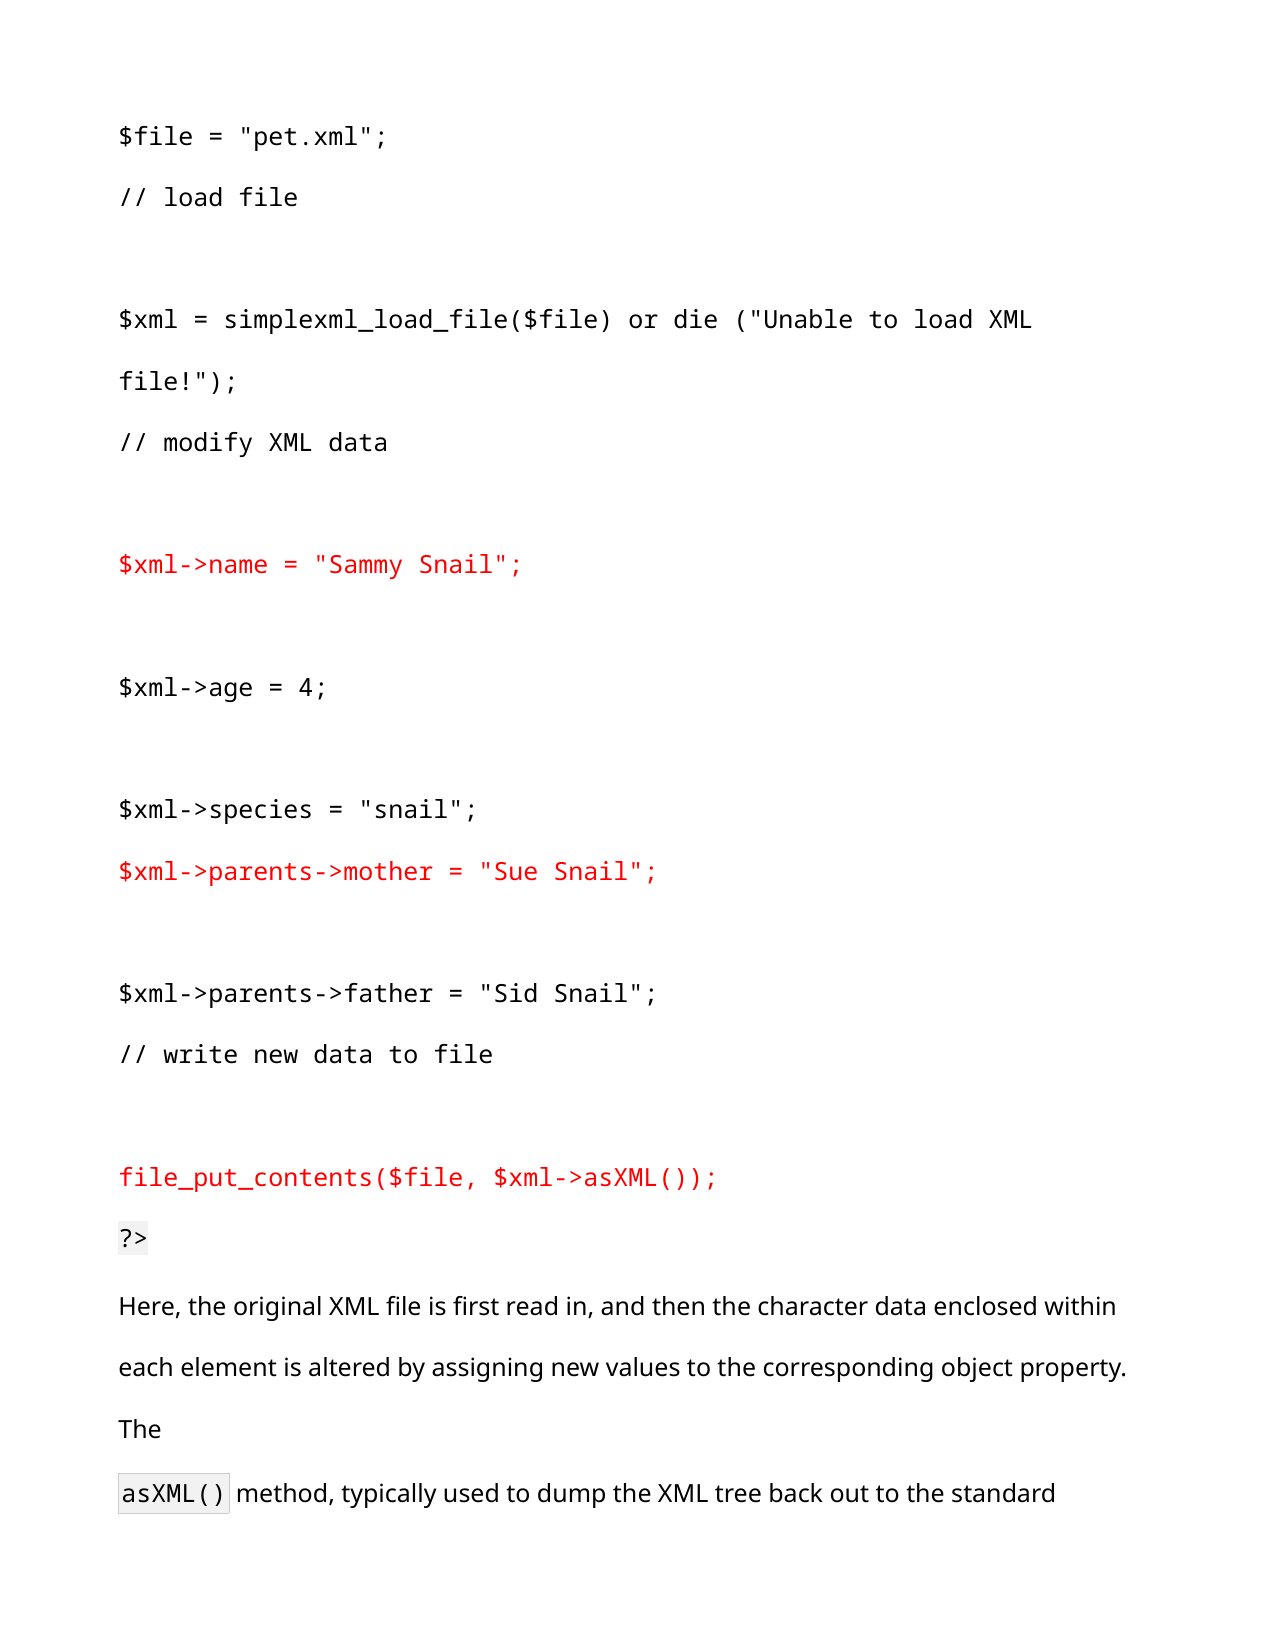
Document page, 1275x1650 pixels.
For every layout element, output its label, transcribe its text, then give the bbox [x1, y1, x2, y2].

text // modify XML data $xml->name = "Sammy Snail"; $xml->age = 4; $xml->species = "snail"; [118, 424, 1157, 826]
text ?> [118, 1221, 1157, 1255]
text // load file $xml = simplexml_load_file($file) or die ("Unable to load XML file!"); [118, 179, 1157, 397]
text Here, the original XML file is first read in, and then the character data enclosed within each element is altered by assigning new values to the corresponding object property. The [118, 1289, 1157, 1445]
text $file = "pet.xml"; [118, 118, 1157, 152]
text asXML() [119, 1474, 229, 1513]
text $xml->parents->mother = "Sue Snail"; $xml->parents->father = "Sid Snail"; [118, 853, 1157, 1010]
text method, typically used to dump the XML tree back out to the standard [230, 1472, 1157, 1513]
text // write new data to file file_put_contents($file, $xml->asXML()); [118, 1037, 1157, 1193]
